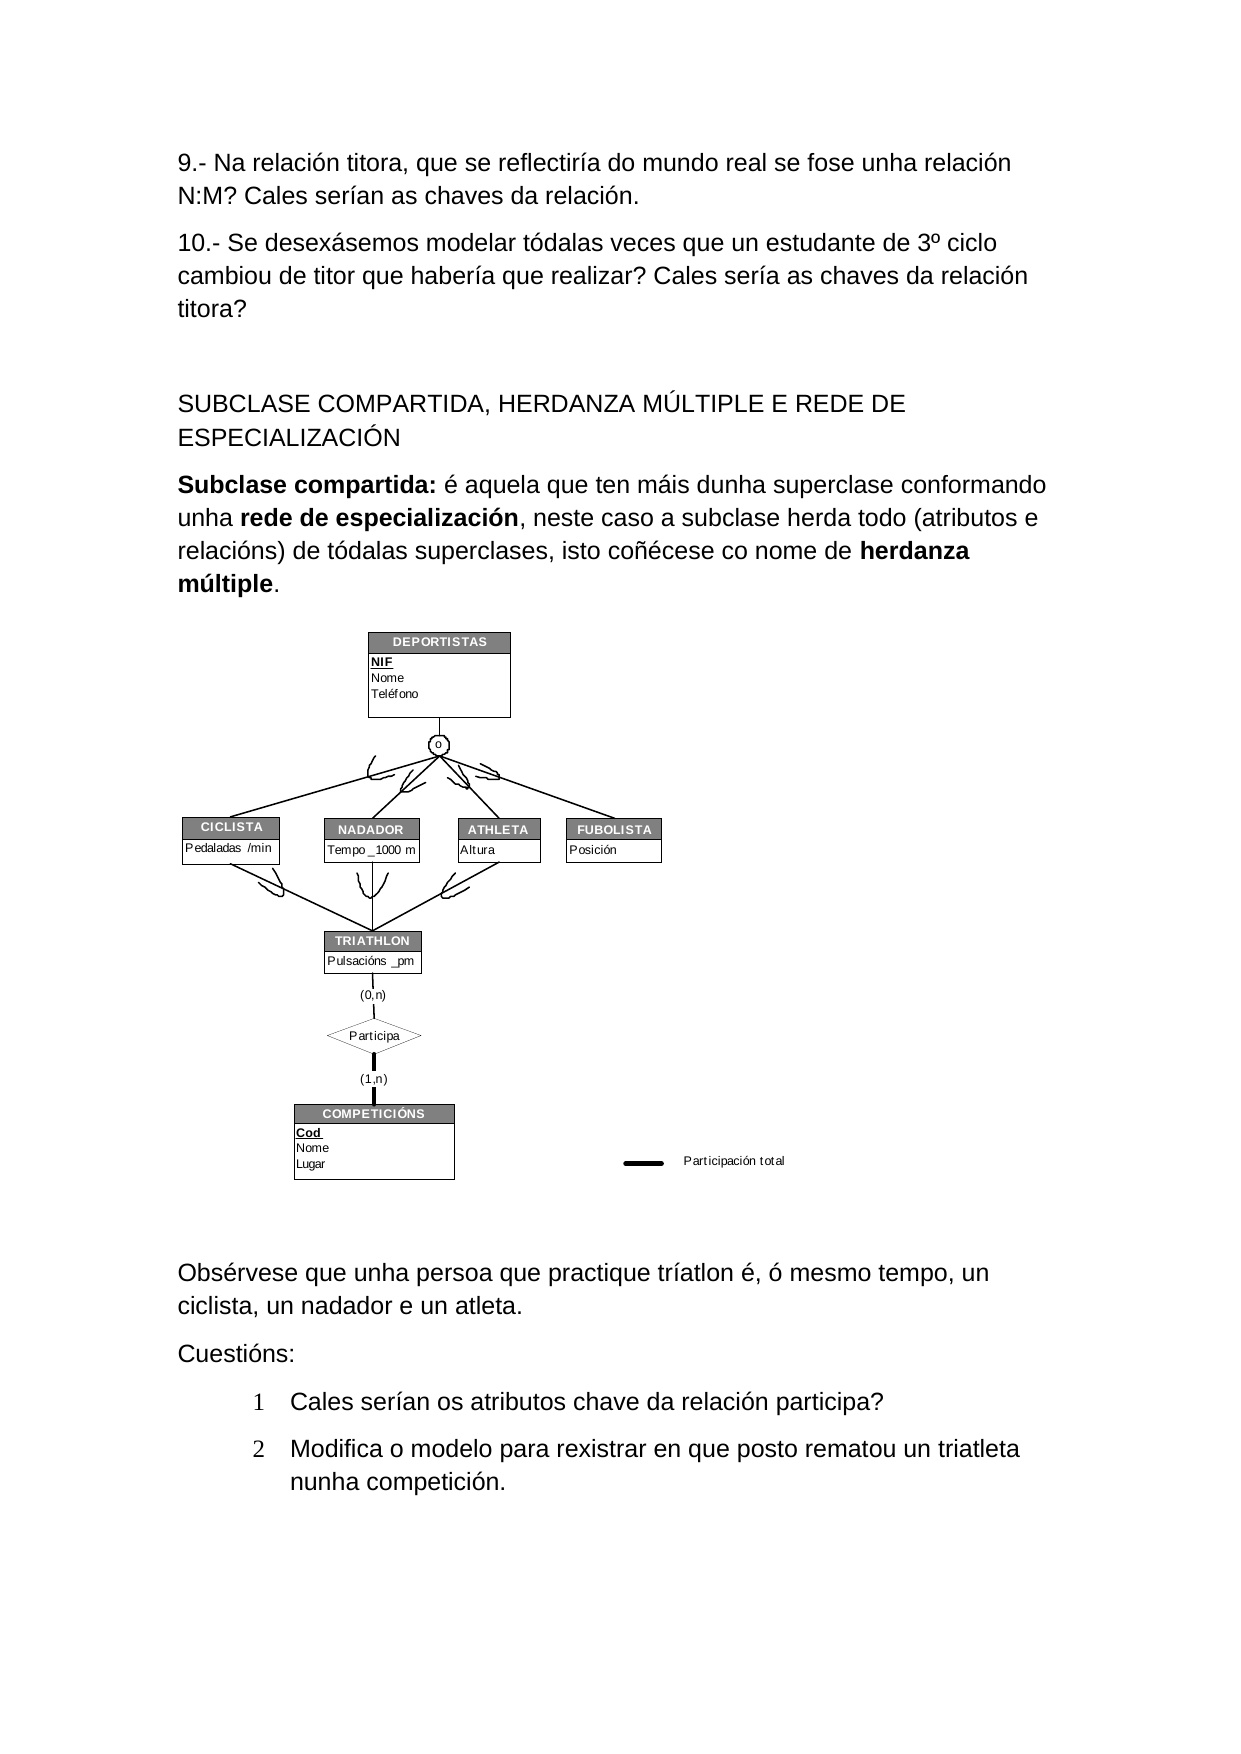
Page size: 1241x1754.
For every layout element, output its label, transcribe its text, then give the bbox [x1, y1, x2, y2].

list Cales serían os atributos chave da relación participa? [252, 1386, 1063, 1415]
text Cuestións: [177, 1339, 1063, 1368]
list Modifica o modelo para rexistrar en que posto rematou un triatleta nunha competición. [252, 1434, 1063, 1496]
text SUBCLASE COMPARTIDA, HERDANZA MÚLTIPLE E REDE DE ESPECIALIZACIÓN [177, 389, 1063, 451]
text Subclase compartida: é aquela que ten máis dunha superclase conformando unha rede de especialización, neste caso a subclase herda todo (atributos e relacións) de tódalas superclases, isto coñécese co nome de herdanza múltiple. [177, 470, 1063, 598]
text 9.- Na relación titora, que se reflectiría do mundo real se fose unha relación N:M? Cales serían as chaves da relación. [177, 148, 1063, 209]
text 10.- Se desexásemos modelar tódalas veces que un estudante de 3º ciclo cambiou de titor que habería que realizar? Cales sería as chaves da relación titora? [177, 228, 1063, 323]
text Obsérvese que unha persoa que practique tríatlon é, ó mesmo tempo, un ciclista, un nadador e un atleta. [177, 1258, 1063, 1320]
